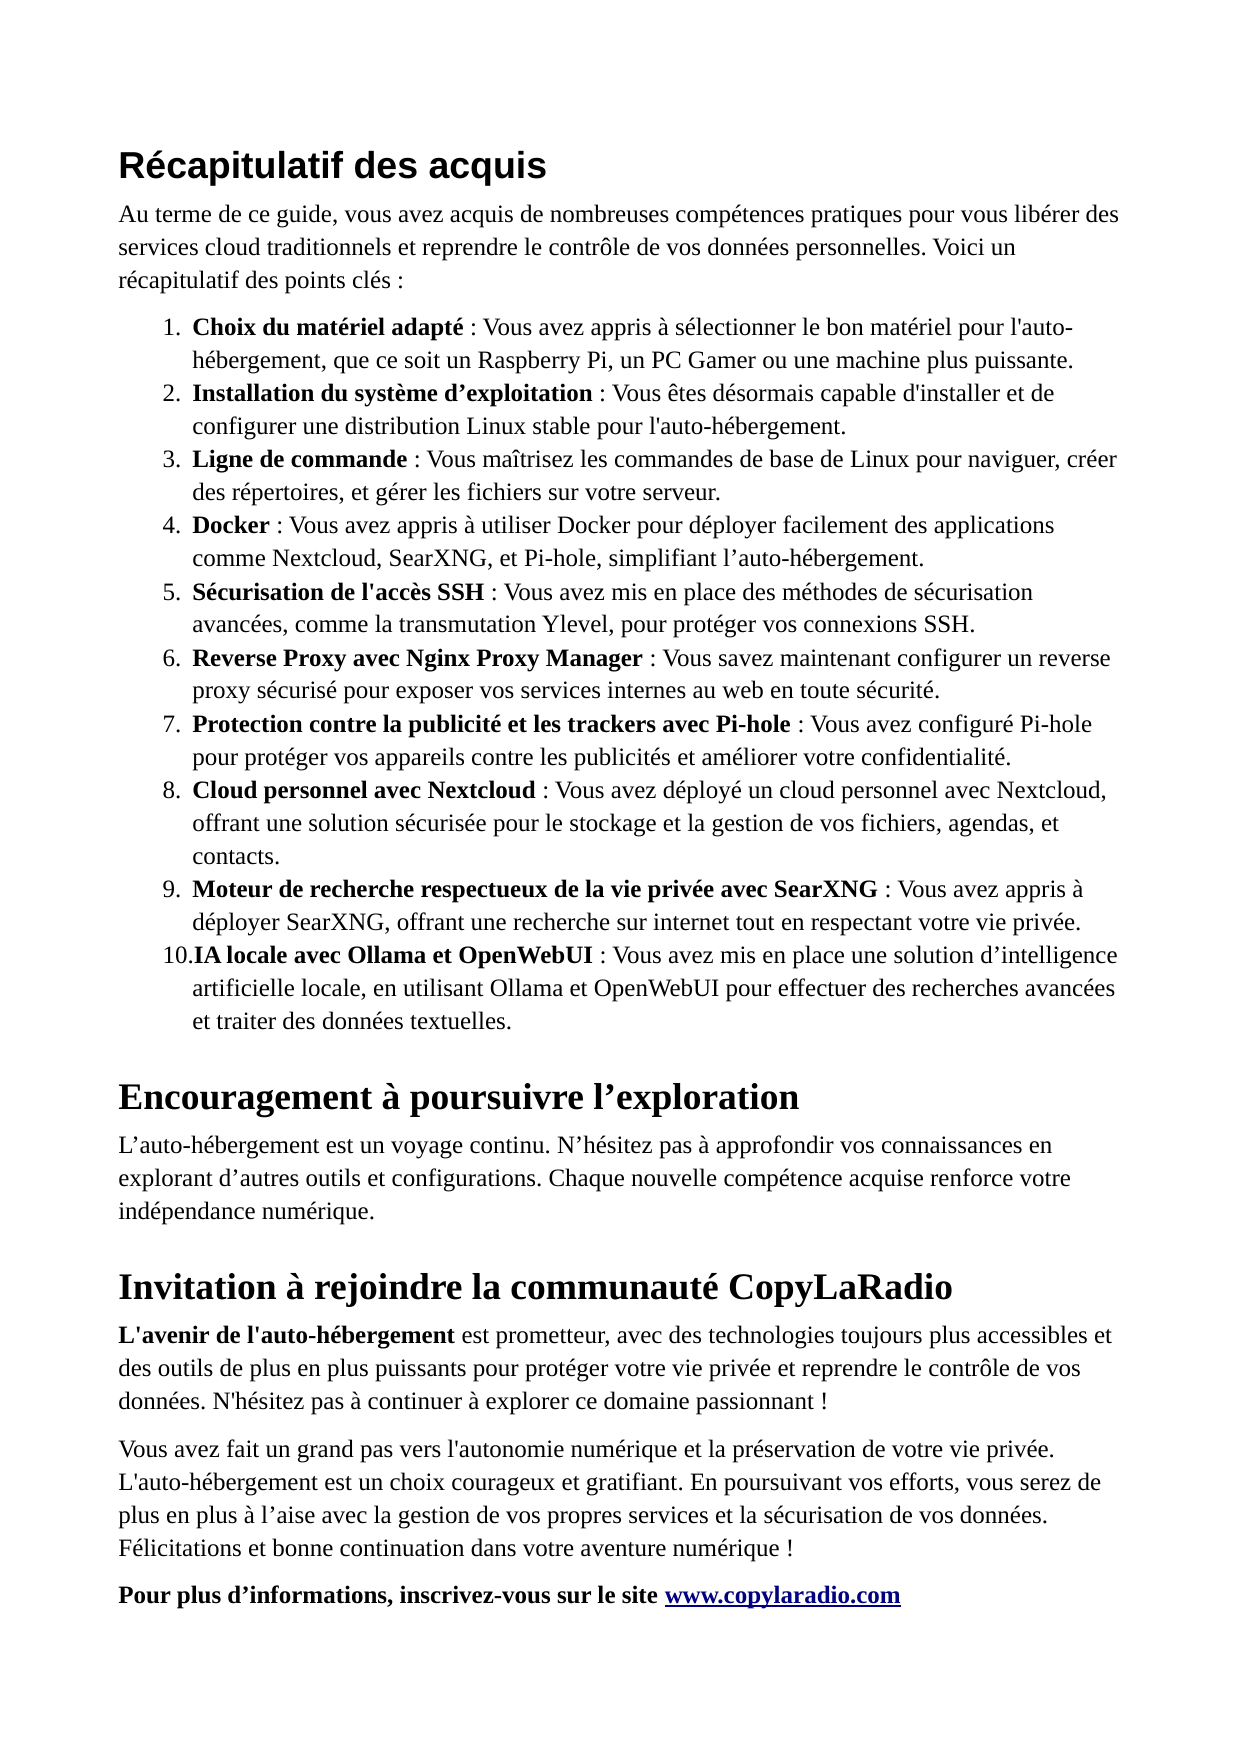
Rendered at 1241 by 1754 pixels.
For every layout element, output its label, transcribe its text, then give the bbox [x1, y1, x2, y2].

list Sécurisation de l'accès SSH : Vous avez mis en place des méthodes de sécurisation avancées, comme la transmutation Ylevel, pour protéger vos connexions SSH. [162, 577, 1122, 638]
list Cloud personnel avec Nextcloud : Vous avez déployé un cloud personnel avec Nextcloud, offrant une solution sécurisée pour le stockage et la gestion de vos fichiers, agendas, et contacts. [162, 775, 1122, 869]
text Au terme de ce guide, vous avez acquis de nombreuses compétences pratiques pour vous libérer des services cloud traditionnels et reprendre le contrôle de vos données personnelles. Voici un récapitulatif des points clés : [118, 199, 1122, 293]
list Protection contre la publicité et les trackers avec Pi-hole : Vous avez configuré Pi-hole pour protéger vos appareils contre les publicités et améliorer votre confidentialité. [162, 709, 1122, 770]
text Vous avez fait un grand pas vers l'autonomie numérique et la préservation de votre vie privée. L'auto-hébergement est un choix courageux et gratifiant. En poursuivant vos efforts, vous serez de plus en plus à l’aise avec la gestion de vos propres services et la sécurisation de vos données. Félicitations et bonne continuation dans votre aventure numérique ! [118, 1434, 1122, 1561]
list Ligne de commande : Vous maîtrisez les commandes de base de Linux pour naviguer, créer des répertoires, et gérer les fichiers sur votre serveur. [162, 444, 1122, 506]
list IA locale avec Ollama et OpenWebUI : Vous avez mis en place une solution d’intelligence artificielle locale, en utilisant Ollama et OpenWebUI pour effectuer des recherches avancées et traiter des données textuelles. [162, 940, 1122, 1034]
list Moteur de recherche respectueux de la vie privée avec SearXNG : Vous avez appris à déployer SearXNG, offrant une recherche sur internet tout en respectant votre vie privée. [162, 874, 1122, 936]
list Docker : Vous avez appris à utiliser Docker pour déployer facilement des applications comme Nextcloud, SearXNG, et Pi-hole, simplifiant l’auto-hébergement. [162, 511, 1122, 572]
subtitle Invitation à rejoindre la communauté CopyLaRadio [118, 1264, 1122, 1307]
list Installation du système d’exploitation : Vous êtes désormais capable d'installer et de configurer une distribution Linux stable pour l'auto-hébergement. [162, 378, 1122, 440]
subtitle Récapitulatif des acquis [118, 143, 1122, 186]
subtitle Encouragement à poursuivre l’exploration [118, 1074, 1122, 1117]
list Reverse Proxy avec Nginx Proxy Manager : Vous savez maintenant configurer un reverse proxy sécurisé pour exposer vos services internes au web en toute sécurité. [162, 643, 1122, 704]
text L’auto-hébergement est un voyage continu. N’hésitez pas à approfondir vos connaissances en explorant d’autres outils et configurations. Chaque nouvelle compétence acquise renforce votre indépendance numérique. [118, 1130, 1122, 1225]
text L'avenir de l'auto-hébergement est prometteur, avec des technologies toujours plus accessibles et des outils de plus en plus puissants pour protéger votre vie privée et reprendre le contrôle de vos données. N'hésitez pas à continuer à explorer ce domaine passionnant ! [118, 1320, 1122, 1415]
text Pour plus d’informations, inscrivez-vous sur le site www.copylaradio.com [118, 1580, 1122, 1609]
list Choix du matériel adapté : Vous avez appris à sélectionner le bon matériel pour l'auto-hébergement, que ce soit un Raspberry Pi, un PC Gamer ou une machine plus puissante. [162, 312, 1122, 374]
